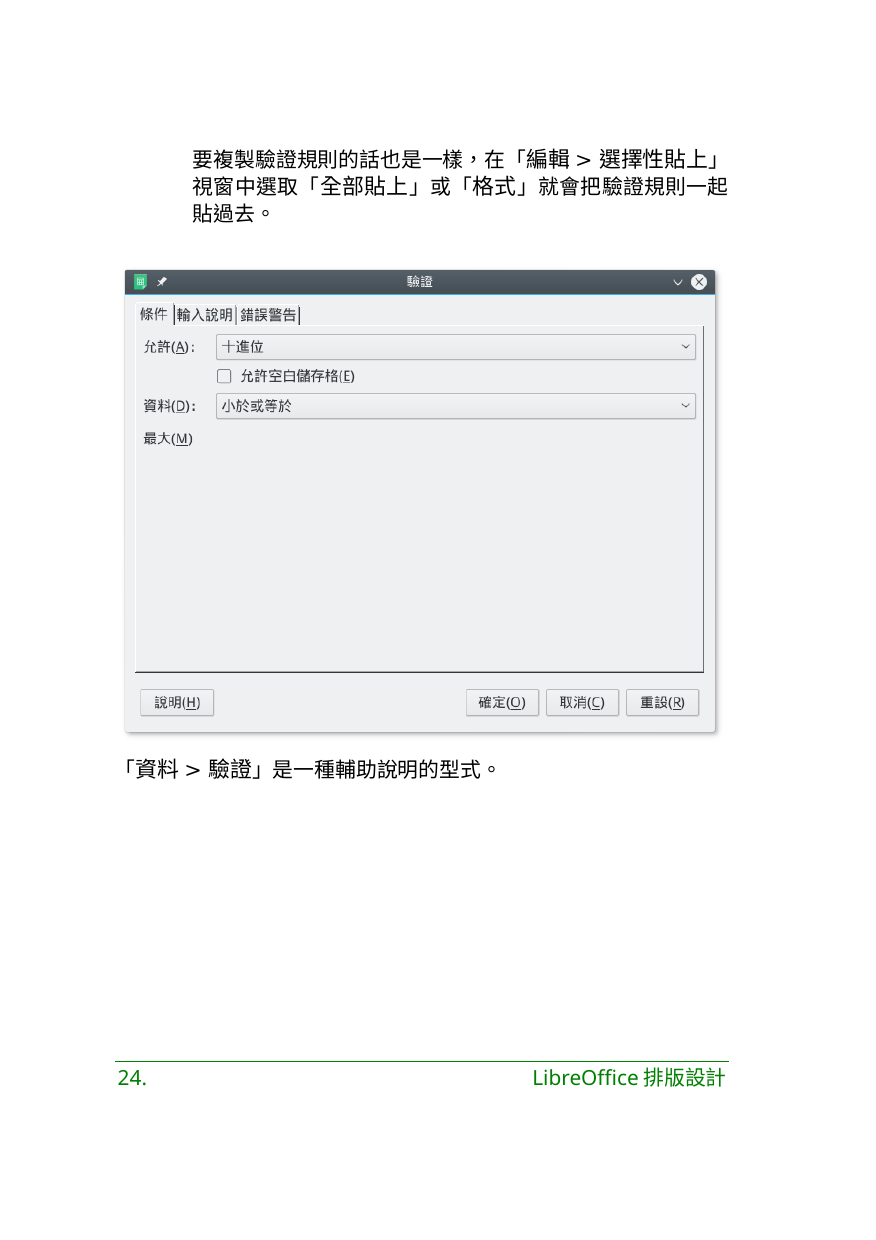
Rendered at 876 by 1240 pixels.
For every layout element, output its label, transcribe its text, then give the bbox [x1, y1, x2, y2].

text 要複製驗證規則的話也是一樣，在「編輯 > 選擇性貼上」視窗中選取「全部貼上」或「格式」就會把驗證規則一起貼過去。 [193, 146, 729, 227]
picture [118, 263, 726, 743]
table_cell 「資料 > 驗證」是一種輔助說明的型式。 [115, 748, 729, 783]
table_header [115, 264, 729, 748]
table_header [115, 258, 729, 263]
